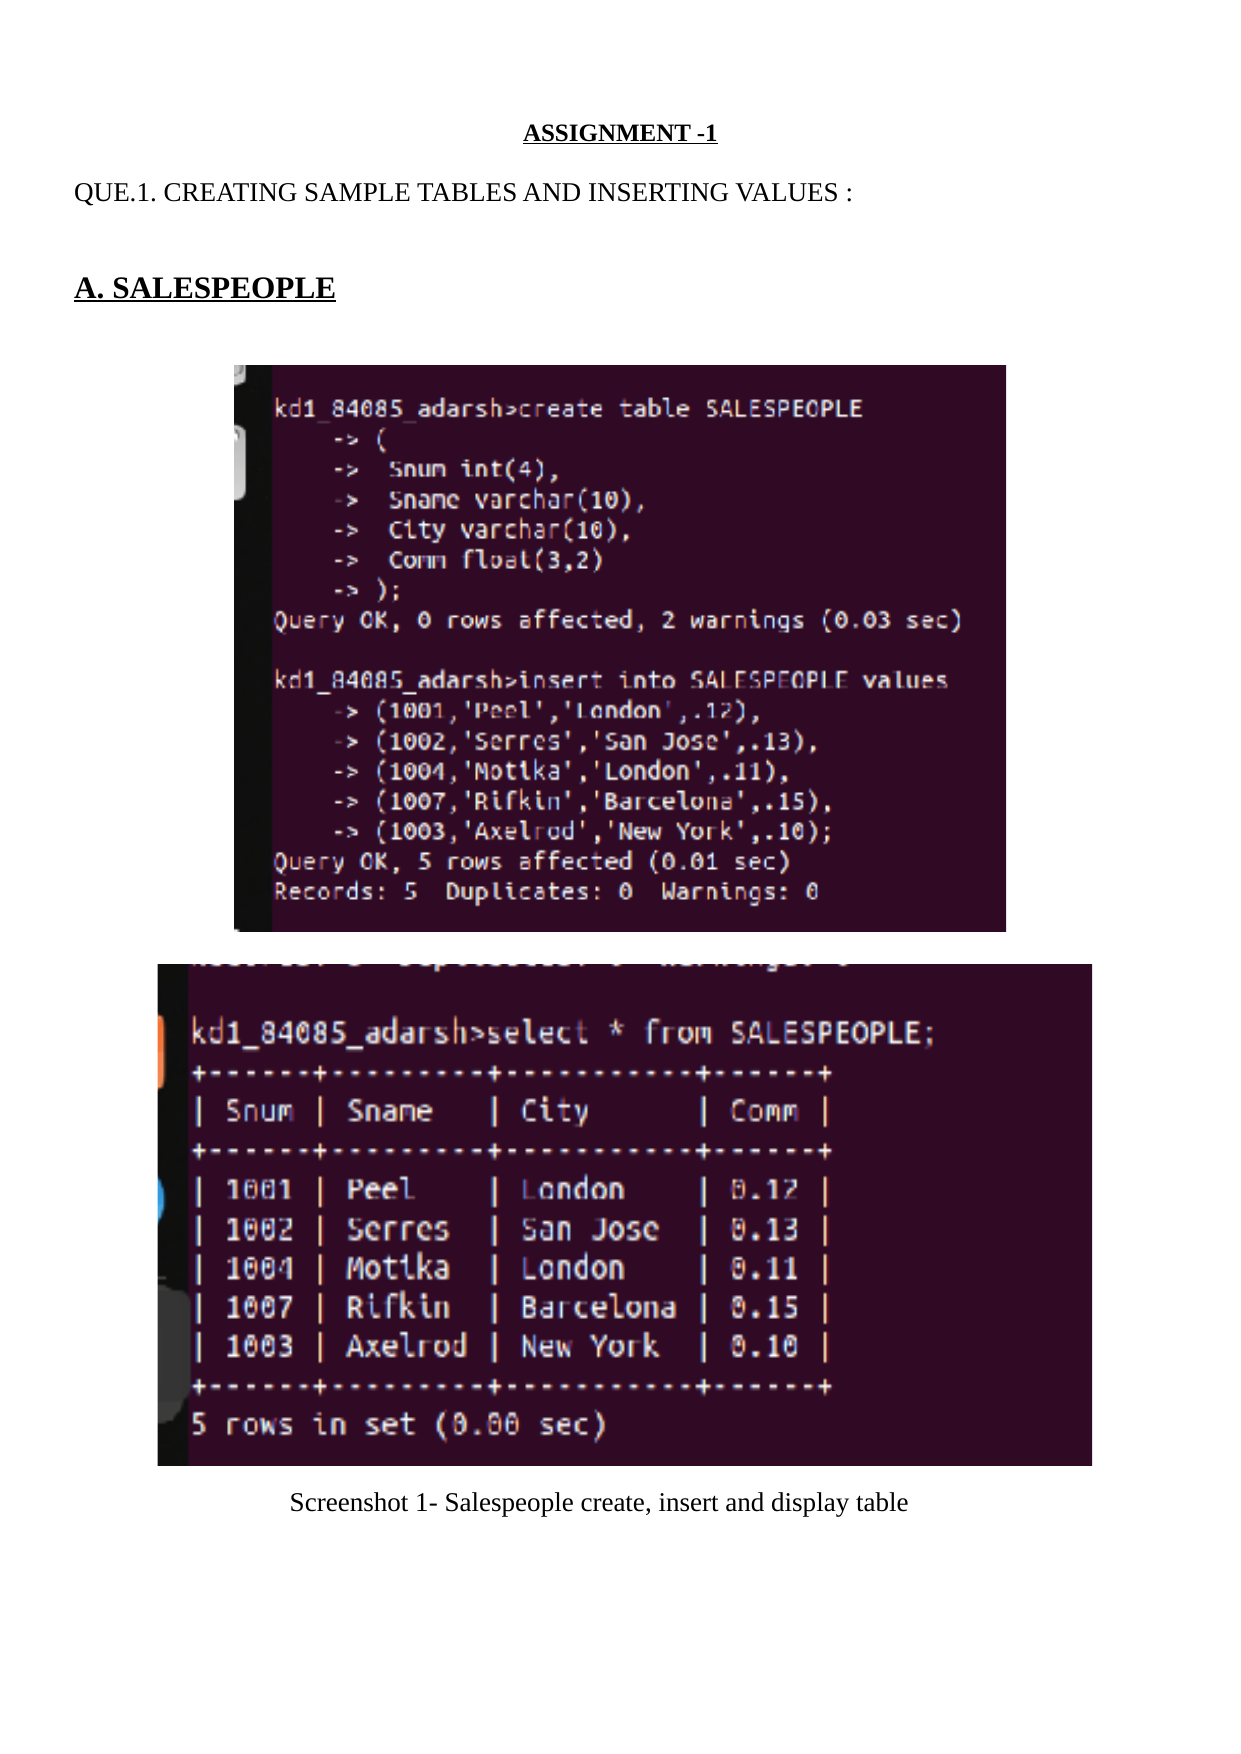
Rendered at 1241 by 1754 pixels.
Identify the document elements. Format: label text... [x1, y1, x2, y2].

text Screenshot 1- Salespeople create, insert and display table [0, 1486, 1211, 1517]
picture [234, 365, 1007, 932]
text A. SALESPEOPLE [0, 269, 1211, 305]
text QUE.1. CREATING SAMPLE TABLES AND INSERTING VALUES : [0, 176, 1211, 207]
text ASSIGNMENT -1 [118, 118, 1122, 147]
picture [157, 964, 1093, 1466]
